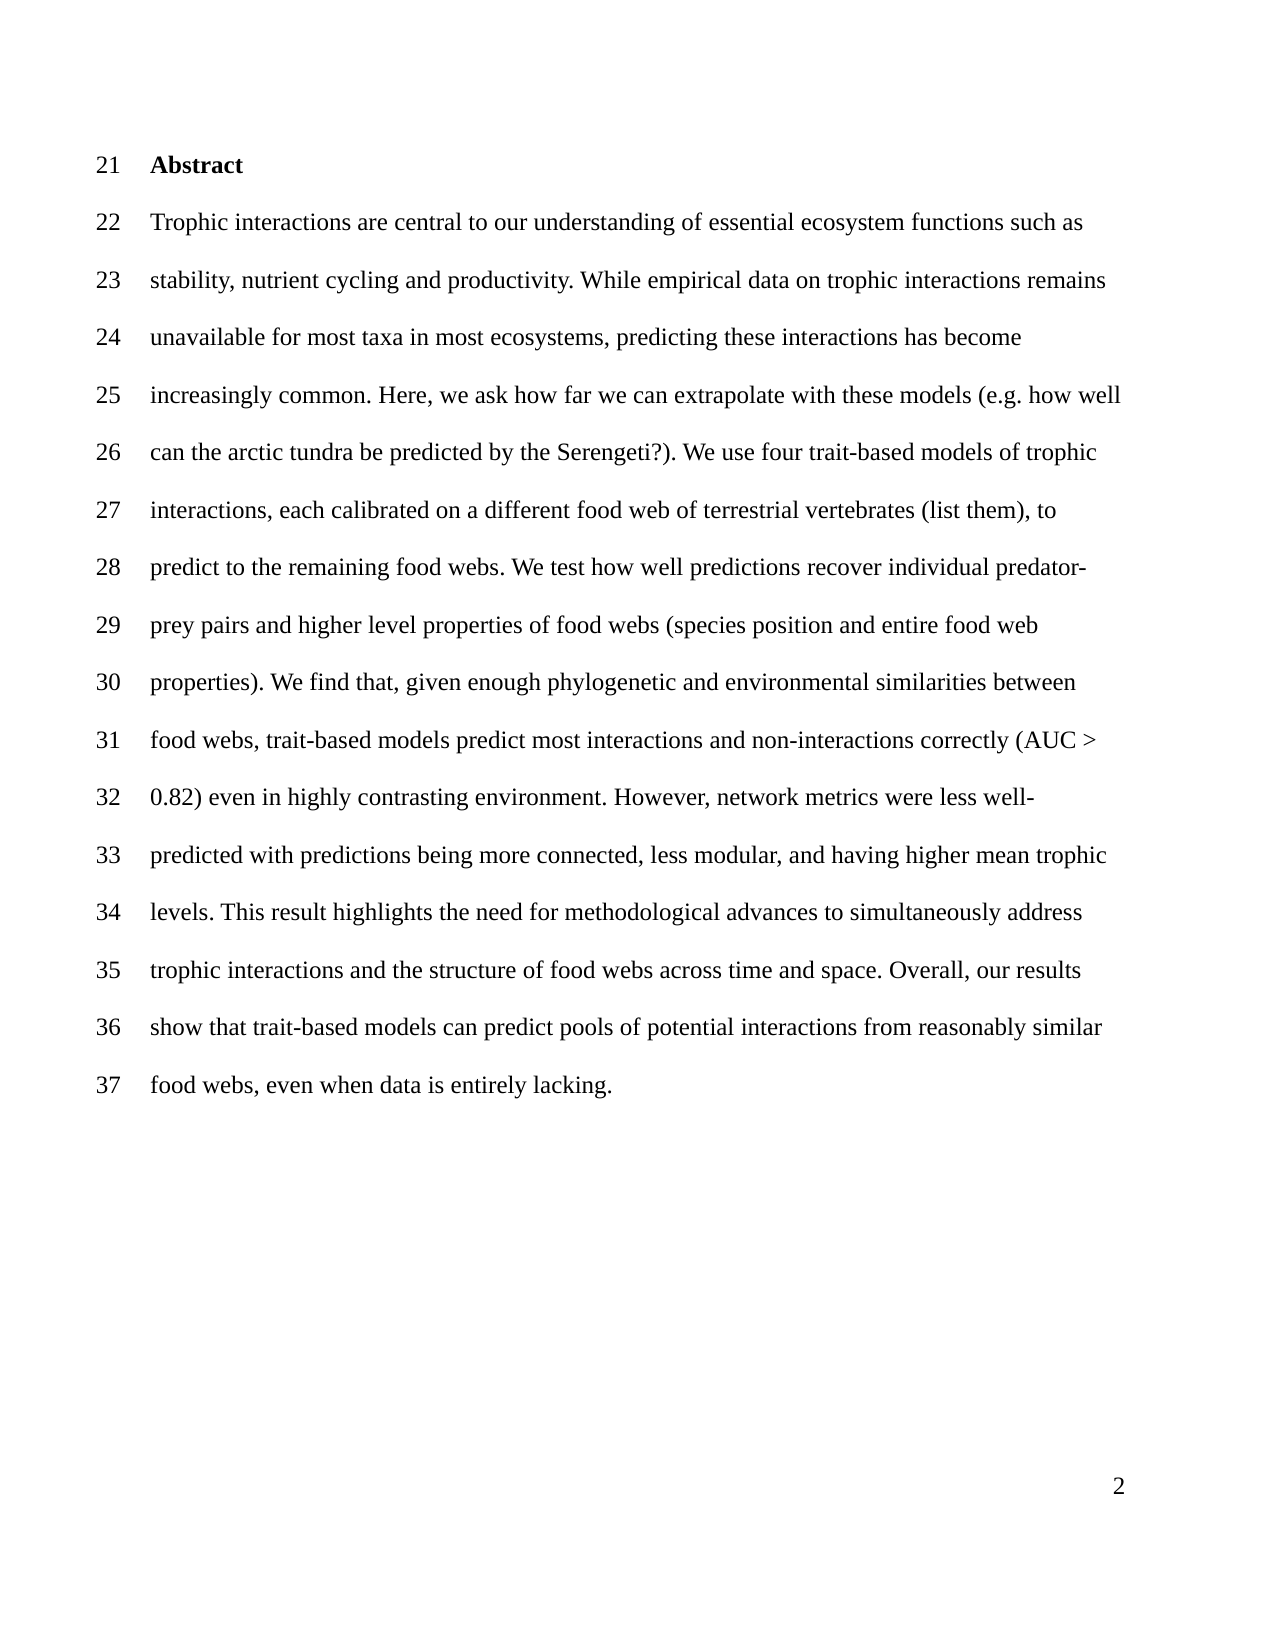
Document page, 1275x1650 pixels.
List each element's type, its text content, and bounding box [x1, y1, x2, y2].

text Trophic interactions are central to our understanding of essential ecosystem functions such as stability, nutrient cycling and productivity. While empirical data on trophic interactions remains unavailable for most taxa in most ecosystems, predicting these interactions has become increasingly common. Here, we ask how far we can extrapolate with these models (e.g. how well can the arctic tundra be predicted by the Serengeti?). We use four trait-based models of trophic interactions, each calibrated on a different food web of terrestrial vertebrates (list them), to predict to the remaining food webs. We test how well predictions recover individual predator-prey pairs and higher level properties of food webs (species position and entire food web properties). We find that, given enough phylogenetic and environmental similarities between food webs, trait-based models predict most interactions and non-interactions correctly (AUC > 0.82) even in highly contrasting environment. However, network metrics were less well-predicted with predictions being more connected, less modular, and having higher mean trophic levels. This result highlights the need for methodological advances to simultaneously address trophic interactions and the structure of food webs across time and space. Overall, our results show that trait-based models can predict pools of potential interactions from reasonably similar food webs, even when data is entirely lacking. [150, 207, 1125, 1099]
text Abstract [150, 150, 1125, 179]
